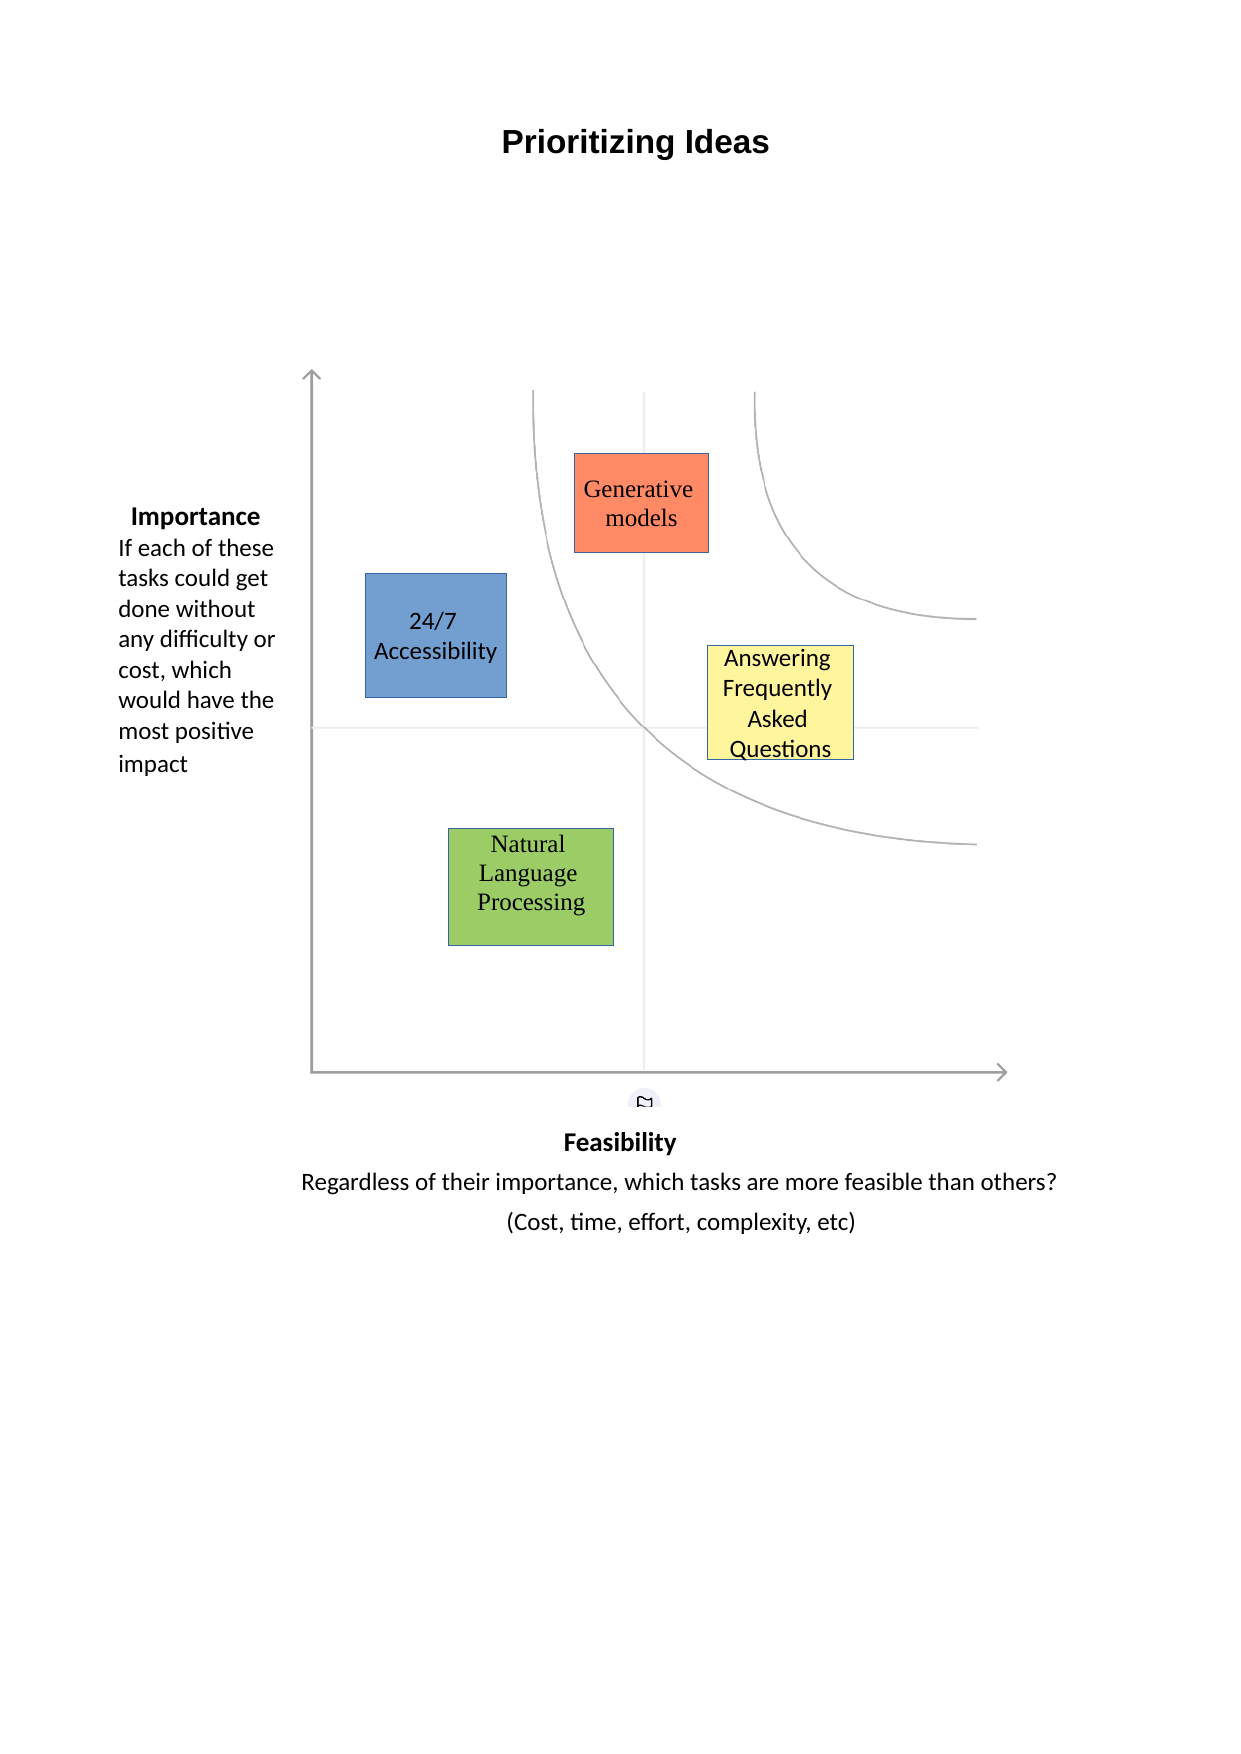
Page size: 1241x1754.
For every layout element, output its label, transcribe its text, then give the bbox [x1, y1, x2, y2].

picture [293, 346, 1091, 1107]
text If each of these [118, 532, 293, 562]
text (Cost, time, effort, complexity, etc) [118, 1198, 1122, 1239]
text [1091, 562, 1122, 593]
subtitle Prioritizing Ideas [118, 118, 1122, 161]
text tasks could get [118, 562, 293, 593]
text done without any difficulty or cost, which would have the most positive impact [118, 593, 293, 780]
text [1091, 593, 1122, 780]
text Importance [118, 499, 293, 532]
text [1091, 499, 1122, 532]
text Regardless of their importance, which tasks are more feasible than others? [118, 1158, 1122, 1198]
text Feasibility [118, 1096, 1122, 1158]
text [1091, 532, 1122, 562]
